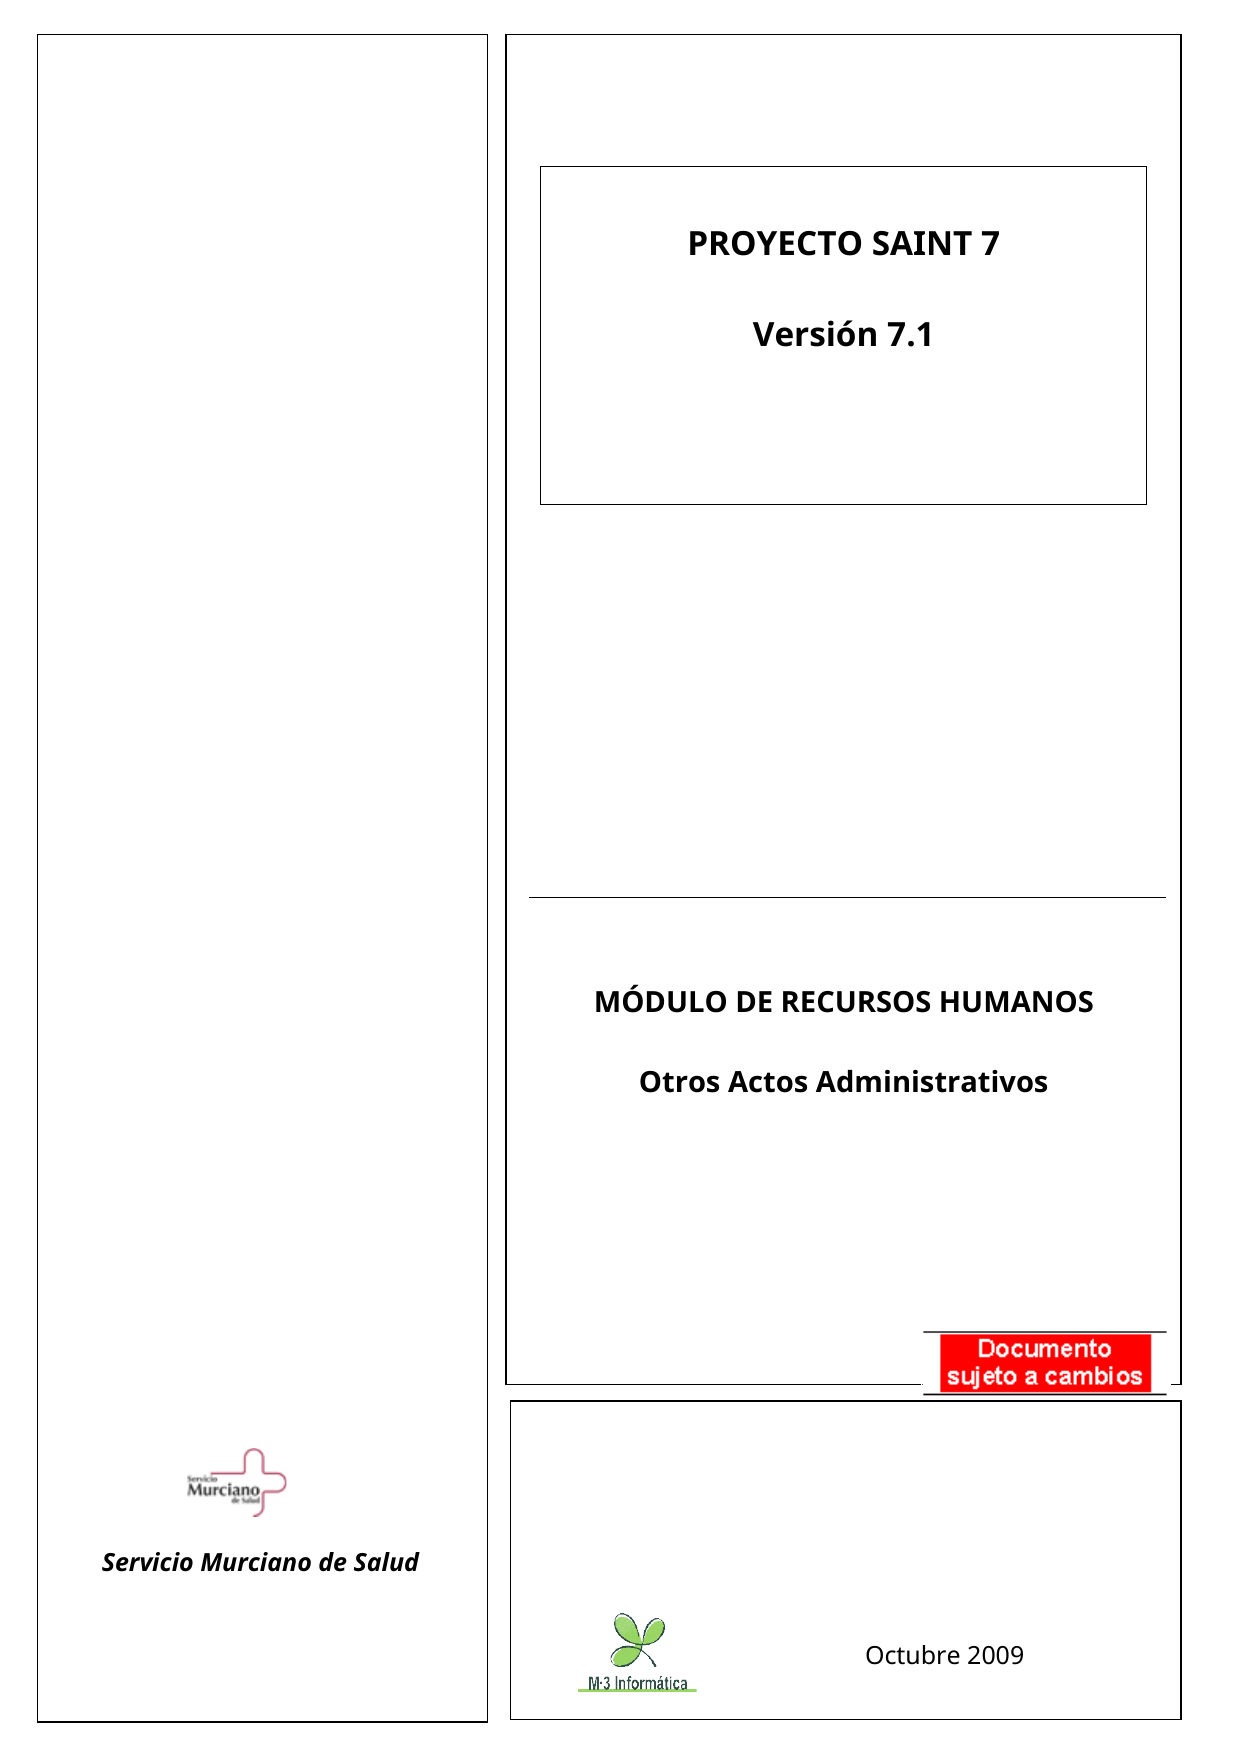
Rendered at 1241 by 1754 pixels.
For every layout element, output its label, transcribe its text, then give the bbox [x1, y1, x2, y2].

text PROYECTO SAINT 7 [557, 220, 1131, 266]
text Octubre 2009 [747, 1638, 1142, 1672]
picture [186, 1448, 287, 1517]
text MÓDULO DE RECURSOS HUMANOS [563, 982, 1124, 1021]
text Servicio Murciano de Salud [64, 1544, 459, 1578]
picture [922, 1330, 1170, 1397]
text Otros Actos Administrativos [563, 1061, 1124, 1101]
text Versión 7.1 [557, 311, 1131, 356]
picture [578, 1611, 697, 1692]
